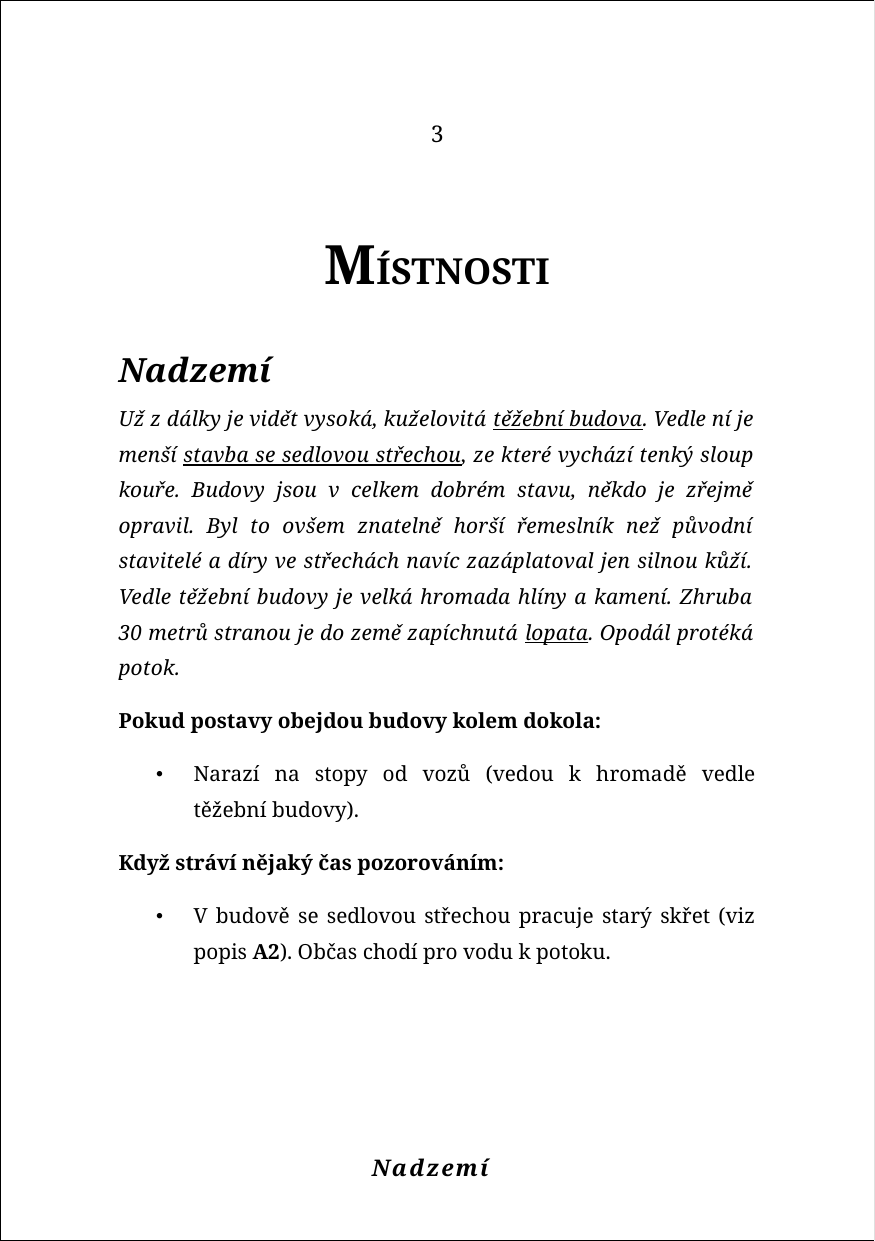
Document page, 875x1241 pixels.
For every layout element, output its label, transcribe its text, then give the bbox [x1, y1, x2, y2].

subtitle Nadzemí [118, 347, 756, 393]
list V budově se sedlovou střechou pracuje starý skřet (viz popis A2). Občas chodí pro vodu k potoku. [156, 902, 756, 966]
list Narazí na stopy od vozů (vedou k hromadě vedle těžební budovy). [156, 759, 756, 823]
subtitle Místnosti [118, 226, 756, 300]
text Už z dálky je vidět vysoká, kuželovitá těžební budova. Vedle ní je menší stavba se sedlovou střechou, ze které vychází tenký sloup kouře. Budovy jsou v celkem dobrém stavu, někdo je zřejmě opravil. Byl to ovšem znatelně horší řemeslník než původní stavitelé a díry ve střechách navíc zazáplatoval jen silnou kůží. Vedle těžební budovy je velká hromada hlíny a kamení. Zhruba 30 metrů stranou je do země zapíchnutá lopata. Opodál protéká potok. [118, 404, 756, 682]
text Pokud postavy obejdou budovy kolem dokola: [118, 706, 756, 735]
text Když stráví nějaký čas pozorováním: [118, 848, 756, 877]
